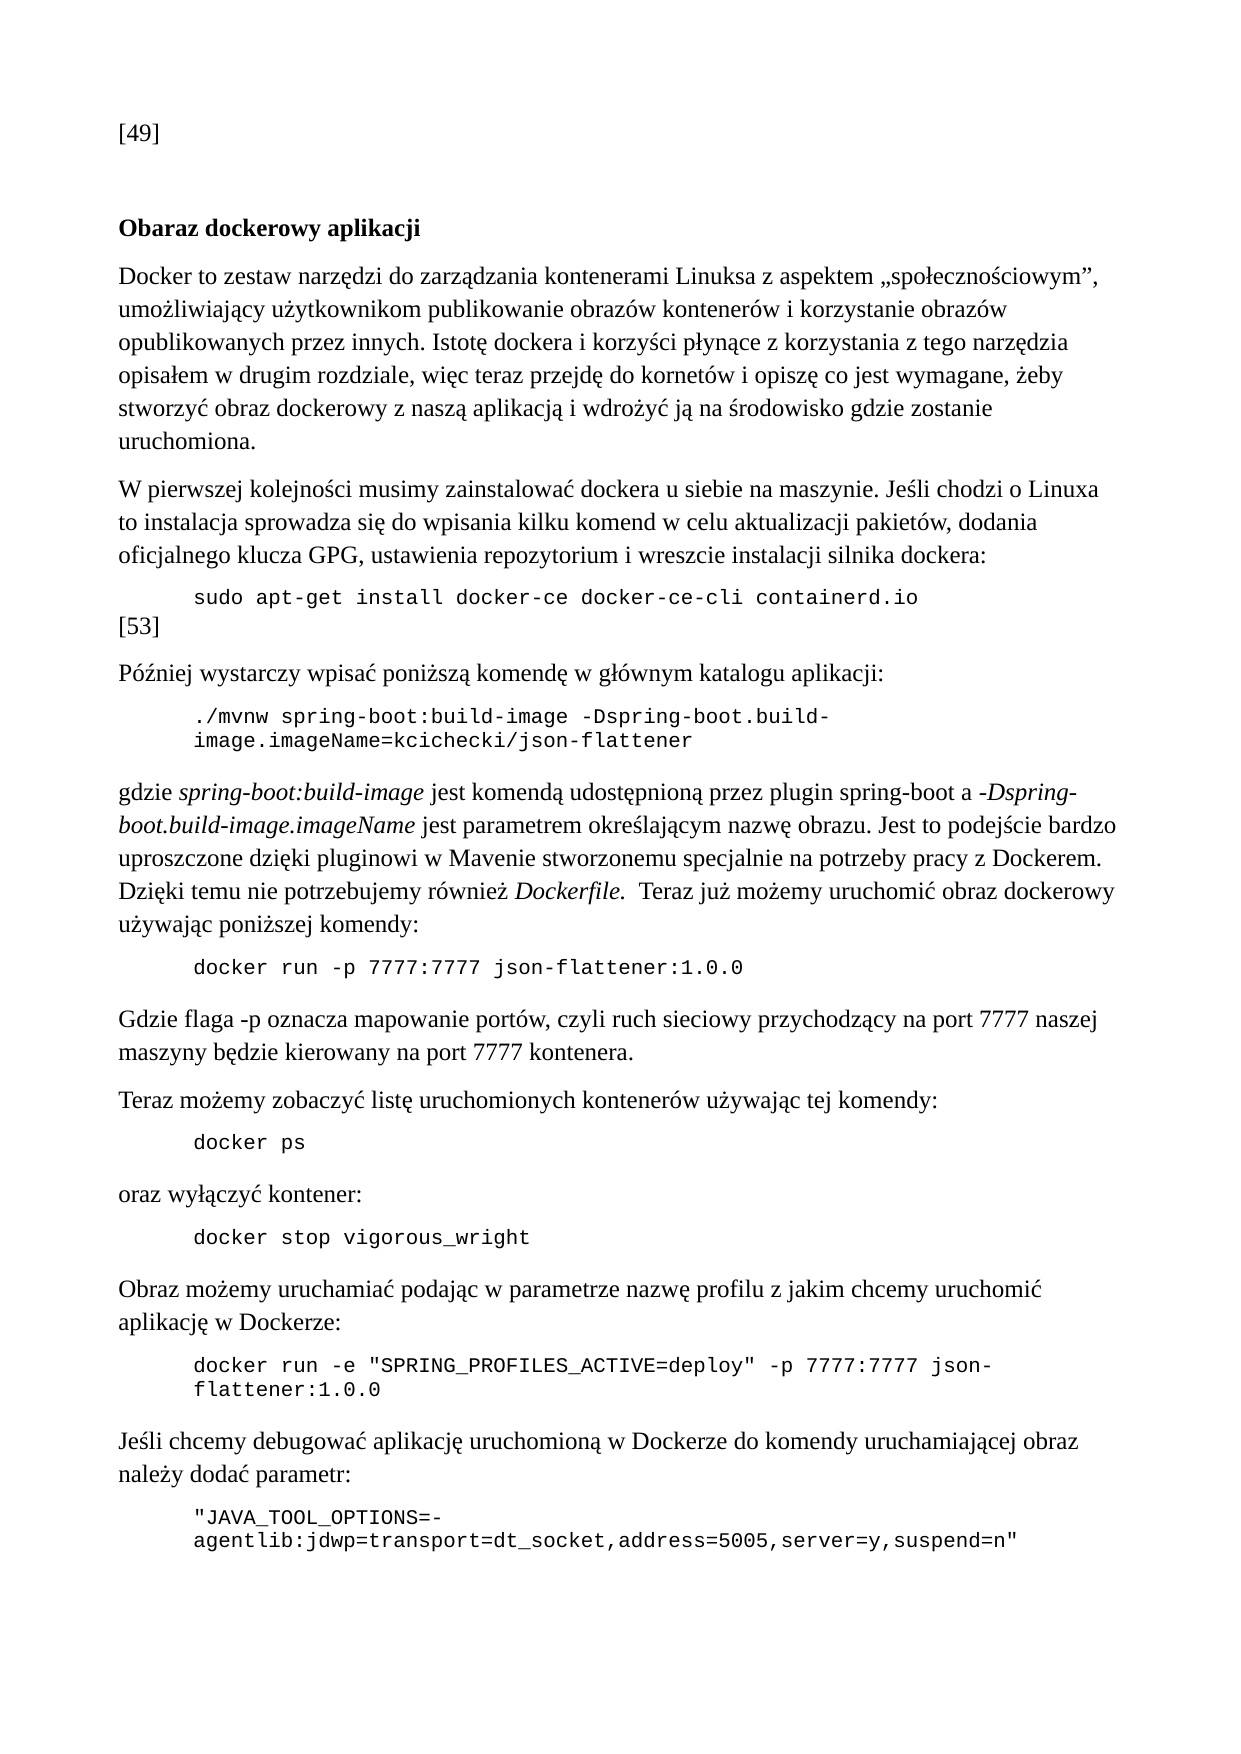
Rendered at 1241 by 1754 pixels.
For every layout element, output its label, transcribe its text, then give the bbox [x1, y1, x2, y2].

text Obraz możemy uruchamiać podając w parametrze nazwę profilu z jakim chcemy uruchomić aplikację w Dockerze: [118, 1274, 1122, 1336]
text "JAVA_TOOL_OPTIONS=-agentlib:jdwp=transport=dt_socket,address=5005,server=y,suspend=n" [193, 1507, 1122, 1554]
text Gdzie flaga -p oznacza mapowanie portów, czyli ruch sieciowy przychodzący na port 7777 naszej maszyny będzie kierowany na port 7777 kontenera. [118, 1004, 1122, 1066]
text docker run -e "SPRING_PROFILES_ACTIVE=deploy" -p 7777:7777 json-flattener:1.0.0 [193, 1355, 1122, 1402]
text docker run -p 7777:7777 json-flattener:1.0.0 [193, 957, 1122, 980]
text Obaraz dockerowy aplikacji [118, 213, 1122, 242]
text gdzie spring-boot:build-image jest komendą udostępnioną przez plugin spring-boot a -Dspring-boot.build-image.imageName jest parametrem określającym nazwę obrazu. Jest to podejście bardzo uproszczone dzięki pluginowi w Mavenie stworzonemu specjalnie na potrzeby pracy z Dockerem. Dzięki temu nie potrzebujemy również Dockerfile. Teraz już możemy uruchomić obraz dockerowy używając poniższej komendy: [118, 777, 1122, 938]
text docker ps [193, 1132, 1122, 1156]
text Docker to zestaw narzędzi do zarządzania kontenerami Linuksa z aspektem „społecznościowym”, umożliwiający użytkownikom publikowanie obrazów kontenerów i korzystanie obrazów opublikowanych przez innych. Istotę dockera i korzyści płynące z korzystania z tego narzędzia opisałem w drugim rozdziale, więc teraz przejdę do kornetów i opiszę co jest wymagane, żeby stworzyć obraz dockerowy z naszą aplikacją i wdrożyć ją na środowisko gdzie zostanie uruchomiona. [118, 261, 1122, 455]
text sudo apt-get install docker-ce docker-ce-cli containerd.io [193, 587, 1122, 611]
text Teraz możemy zobaczyć listę uruchomionych kontenerów używając tej komendy: [118, 1085, 1122, 1113]
text oraz wyłączyć kontener: [118, 1179, 1122, 1208]
text [49] [118, 118, 1122, 147]
text W pierwszej kolejności musimy zainstalować dockera u siebie na maszynie. Jeśli chodzi o Linuxa to instalacja sprowadza się do wpisania kilku komend w celu aktualizacji pakietów, dodania oficjalnego klucza GPG, ustawienia repozytorium i wreszcie instalacji silnika dockera: [118, 474, 1122, 568]
text Jeśli chcemy debugować aplikację uruchomioną w Dockerze do komendy uruchamiającej obraz należy dodać parametr: [118, 1426, 1122, 1488]
text ./mvnw spring-boot:build-image -Dspring-boot.build-image.imageName=kcichecki/json-flattener [193, 706, 1122, 753]
text [53] [118, 611, 1122, 640]
text Później wystarczy wpisać poniższą komendę w głównym katalogu aplikacji: [118, 658, 1122, 687]
text docker stop vigorous_wright [193, 1227, 1122, 1251]
